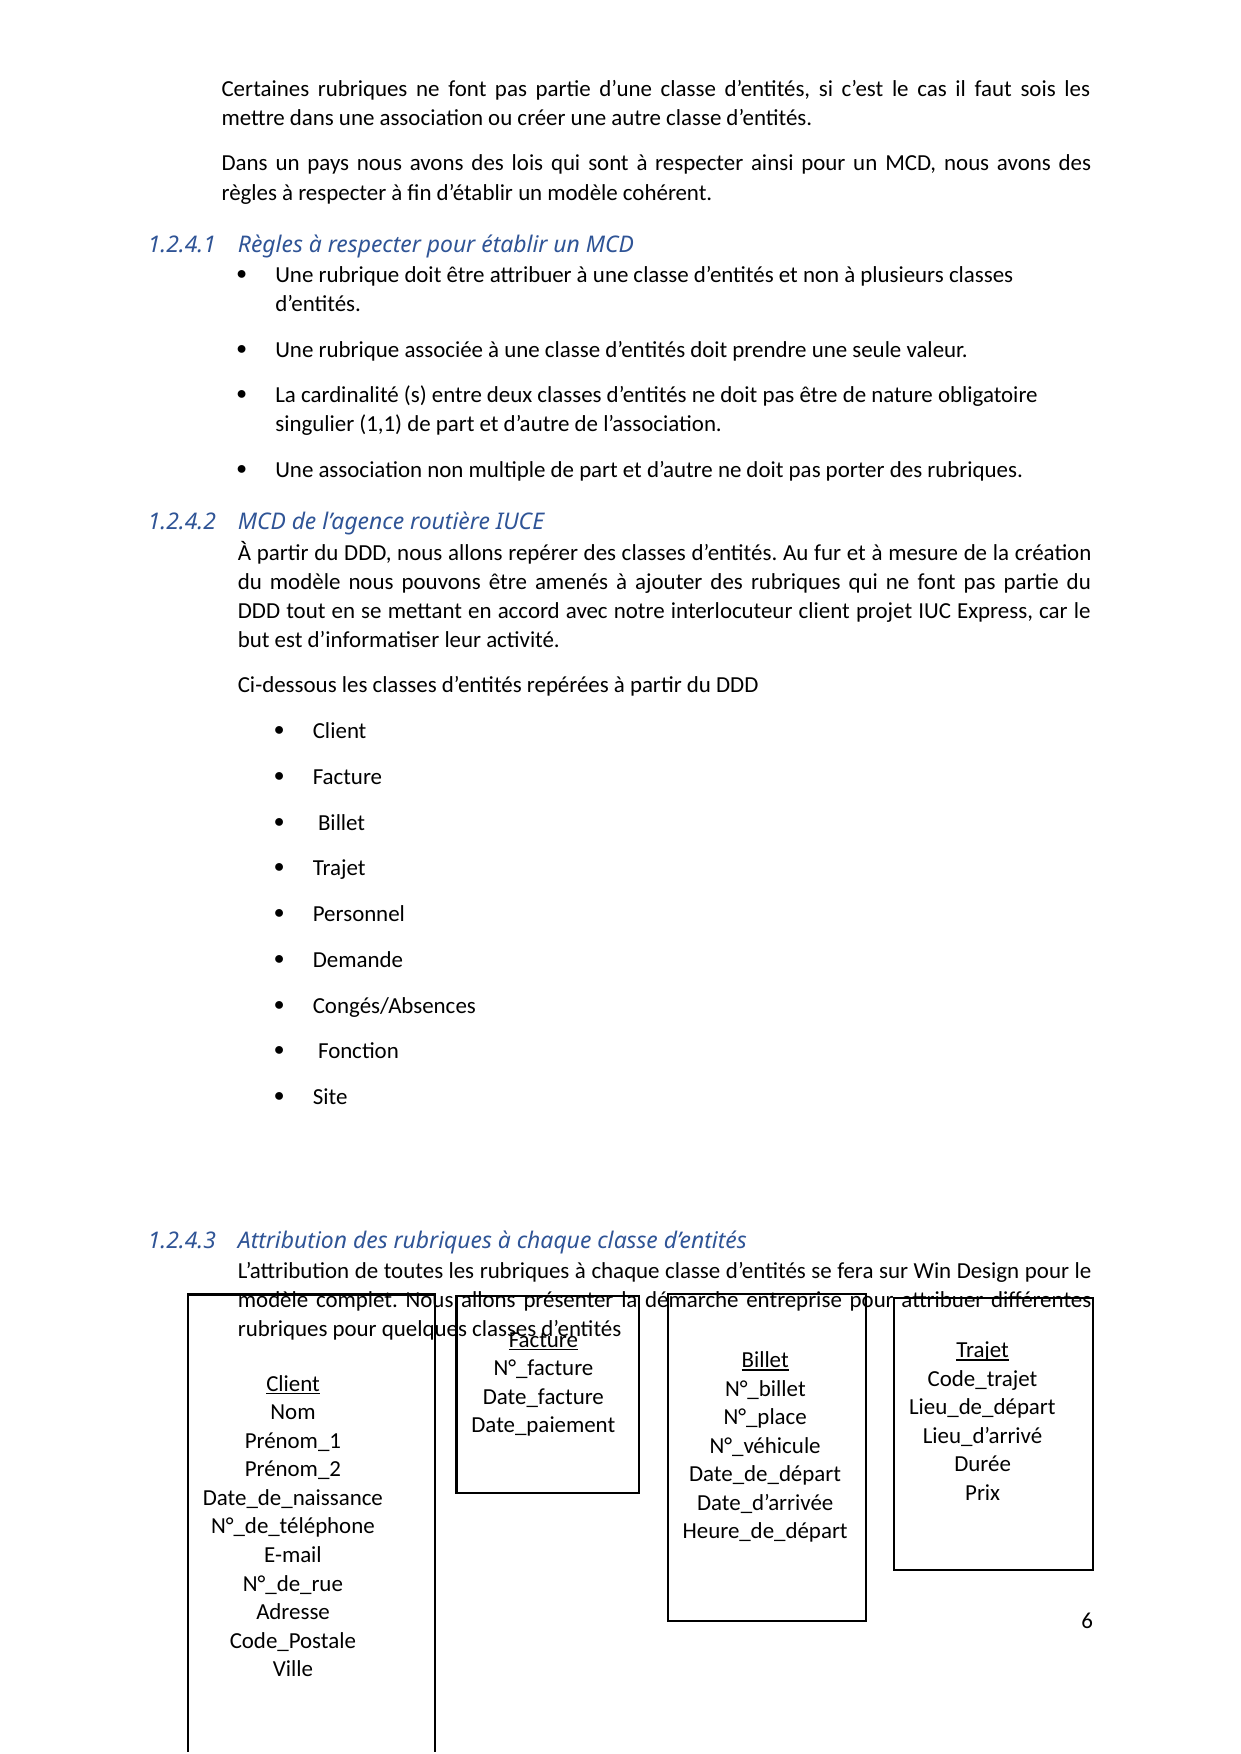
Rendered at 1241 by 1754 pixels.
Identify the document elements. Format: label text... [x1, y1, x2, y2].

subtitle Attribution des rubriques à chaque classe d’entités [148, 1223, 1093, 1255]
list Une rubrique associée à une classe d’entités doit prendre une seule valeur. [238, 335, 1093, 363]
list Site [275, 1082, 1093, 1110]
list Trajet [275, 853, 1093, 882]
text Ci-dessous les classes d’entités repérées à partir du DDD [221, 671, 1093, 699]
list Billet [275, 808, 1093, 836]
subtitle MCD de l’agence routière IUCE [148, 505, 1093, 536]
text Dans un pays nous avons des lois qui sont à respecter ainsi pour un MCD, nous avons des règles à respecter à fin d’établir un modèle cohérent. [221, 148, 1093, 206]
list Une association non multiple de part et d’autre ne doit pas porter des rubriques. [238, 455, 1093, 483]
subtitle Règles à respecter pour établir un MCD [148, 227, 1093, 259]
list Demande [275, 945, 1093, 973]
list Facture [275, 762, 1093, 790]
list Client [275, 716, 1093, 744]
list Une rubrique doit être attribuer à une classe d’entités et non à plusieurs classes d’entités. [238, 260, 1093, 317]
text Certaines rubriques ne font pas partie d’une classe d’entités, si c’est le cas il faut sois les mettre dans une association ou créer une autre classe d’entités. [221, 74, 1093, 131]
text L’attribution de toutes les rubriques à chaque classe d’entités se fera sur Win Design pour le modèle complet. Nous allons présenter la démarche entreprise pour attribuer différentes rubriques pour quelques classes d’entités [238, 1256, 1093, 1342]
text À partir du DDD, nous allons repérer des classes d’entités. Au fur et à mesure de la création du modèle nous pouvons être amenés à ajouter des rubriques qui ne font pas partie du DDD tout en se mettant en accord avec notre interlocuteur client projet IUC Express, car le but est d’informatiser leur activité. [238, 538, 1093, 653]
list Congés/Absences [275, 991, 1093, 1019]
list Fonction [275, 1036, 1093, 1064]
list La cardinalité (s) entre deux classes d’entités ne doit pas être de nature obligatoire singulier (1,1) de part et d’autre de l’association. [238, 381, 1093, 438]
list Personnel [275, 899, 1093, 927]
